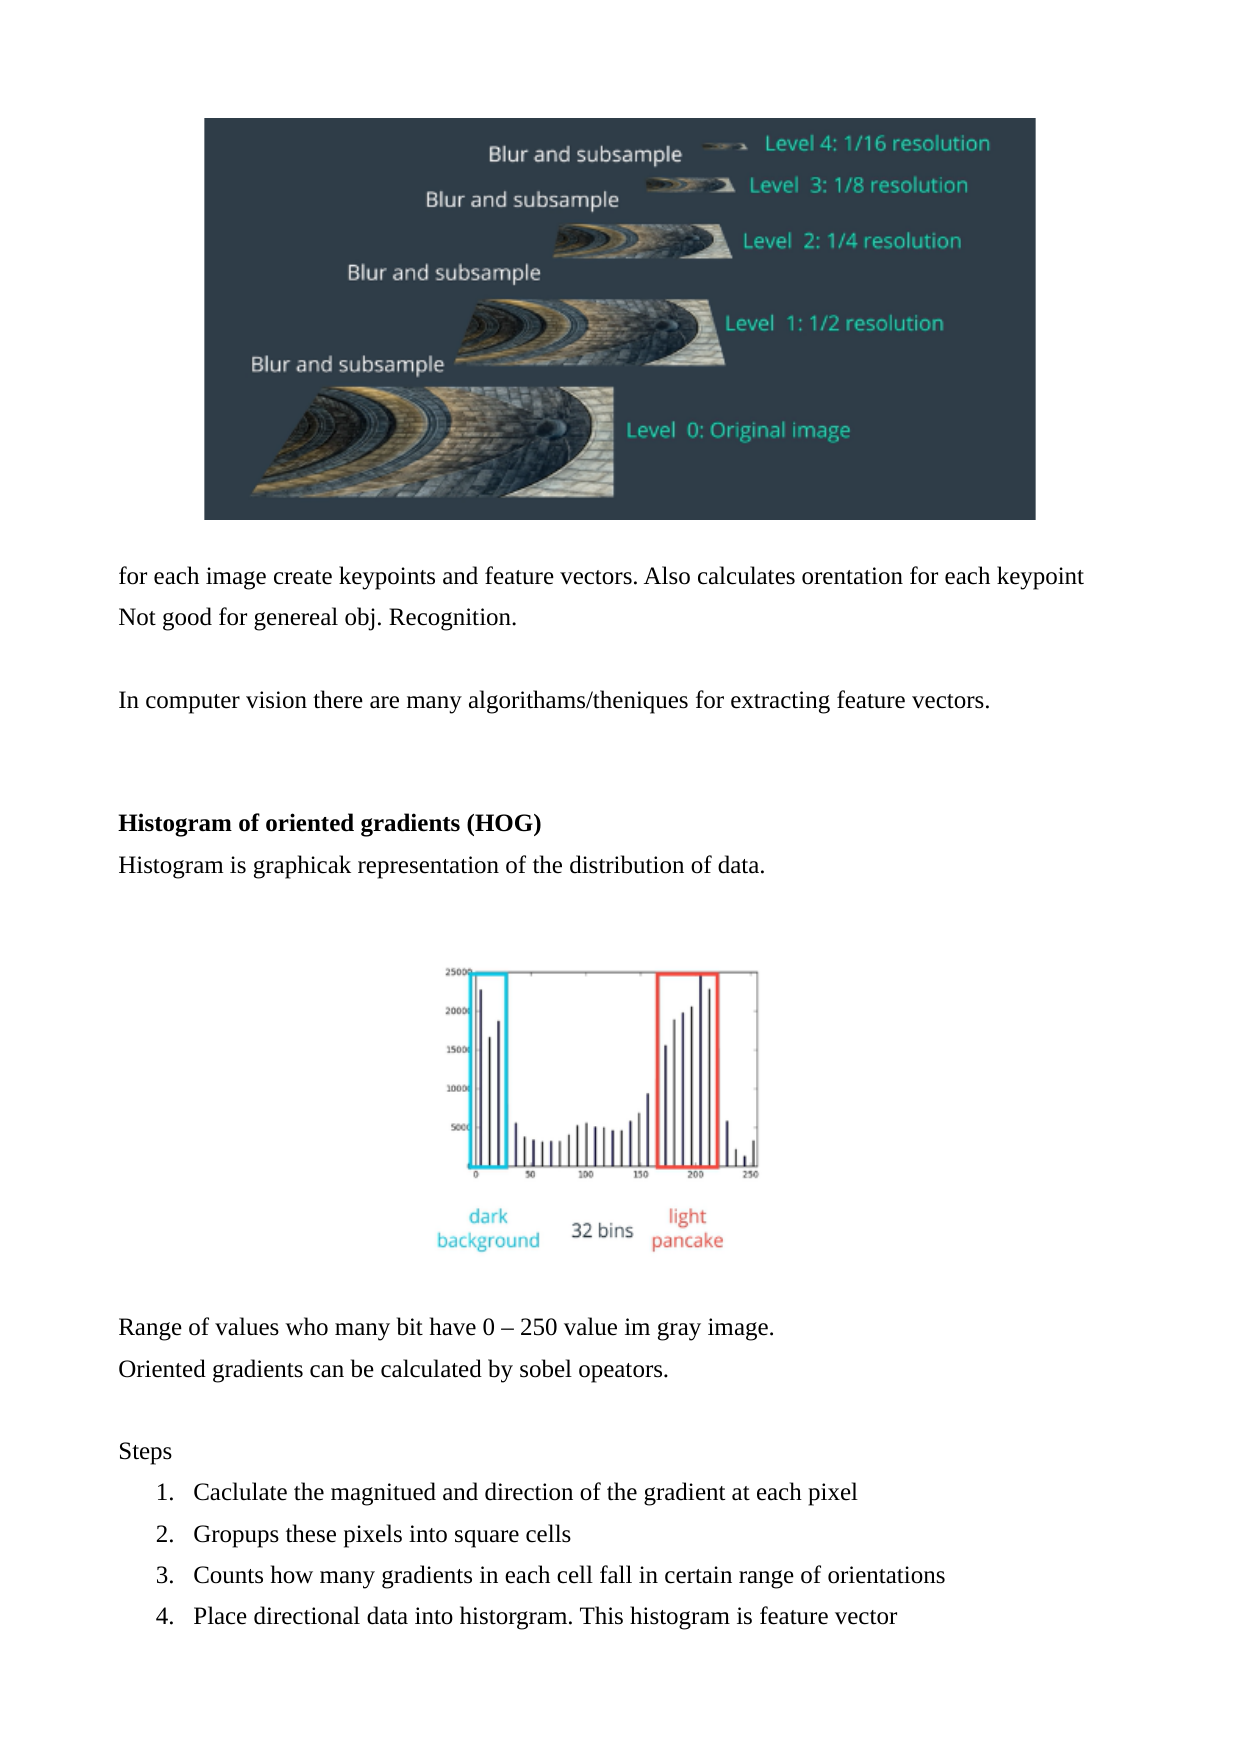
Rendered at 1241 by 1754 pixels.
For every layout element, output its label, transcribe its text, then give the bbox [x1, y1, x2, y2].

picture [407, 932, 833, 1272]
text Not good for genereal obj. Recognition. [118, 602, 1122, 631]
list Gropups these pixels into square cells [156, 1519, 1122, 1547]
text Range of values who many bit have 0 – 250 value im gray image. [118, 1312, 1122, 1341]
picture [204, 118, 1036, 520]
text Steps [118, 1436, 1122, 1465]
text Histogram is graphicak representation of the distribution of data. [118, 850, 1122, 878]
text for each image create keypoints and feature vectors. Also calculates orentation for each keypoint [118, 561, 1122, 590]
list Counts how many gradients in each cell fall in certain range of orientations [156, 1560, 1122, 1589]
list Caclulate the magnitued and direction of the gradient at each pixel [156, 1477, 1122, 1506]
text In computer vision there are many algorithams/theniques for extracting feature vectors. [118, 685, 1122, 713]
list Place directional data into historgram. This histogram is feature vector [156, 1601, 1122, 1630]
text Histogram of oriented gradients (HOG) [118, 808, 1122, 837]
text Oriented gradients can be calculated by sobel opeators. [118, 1354, 1122, 1382]
